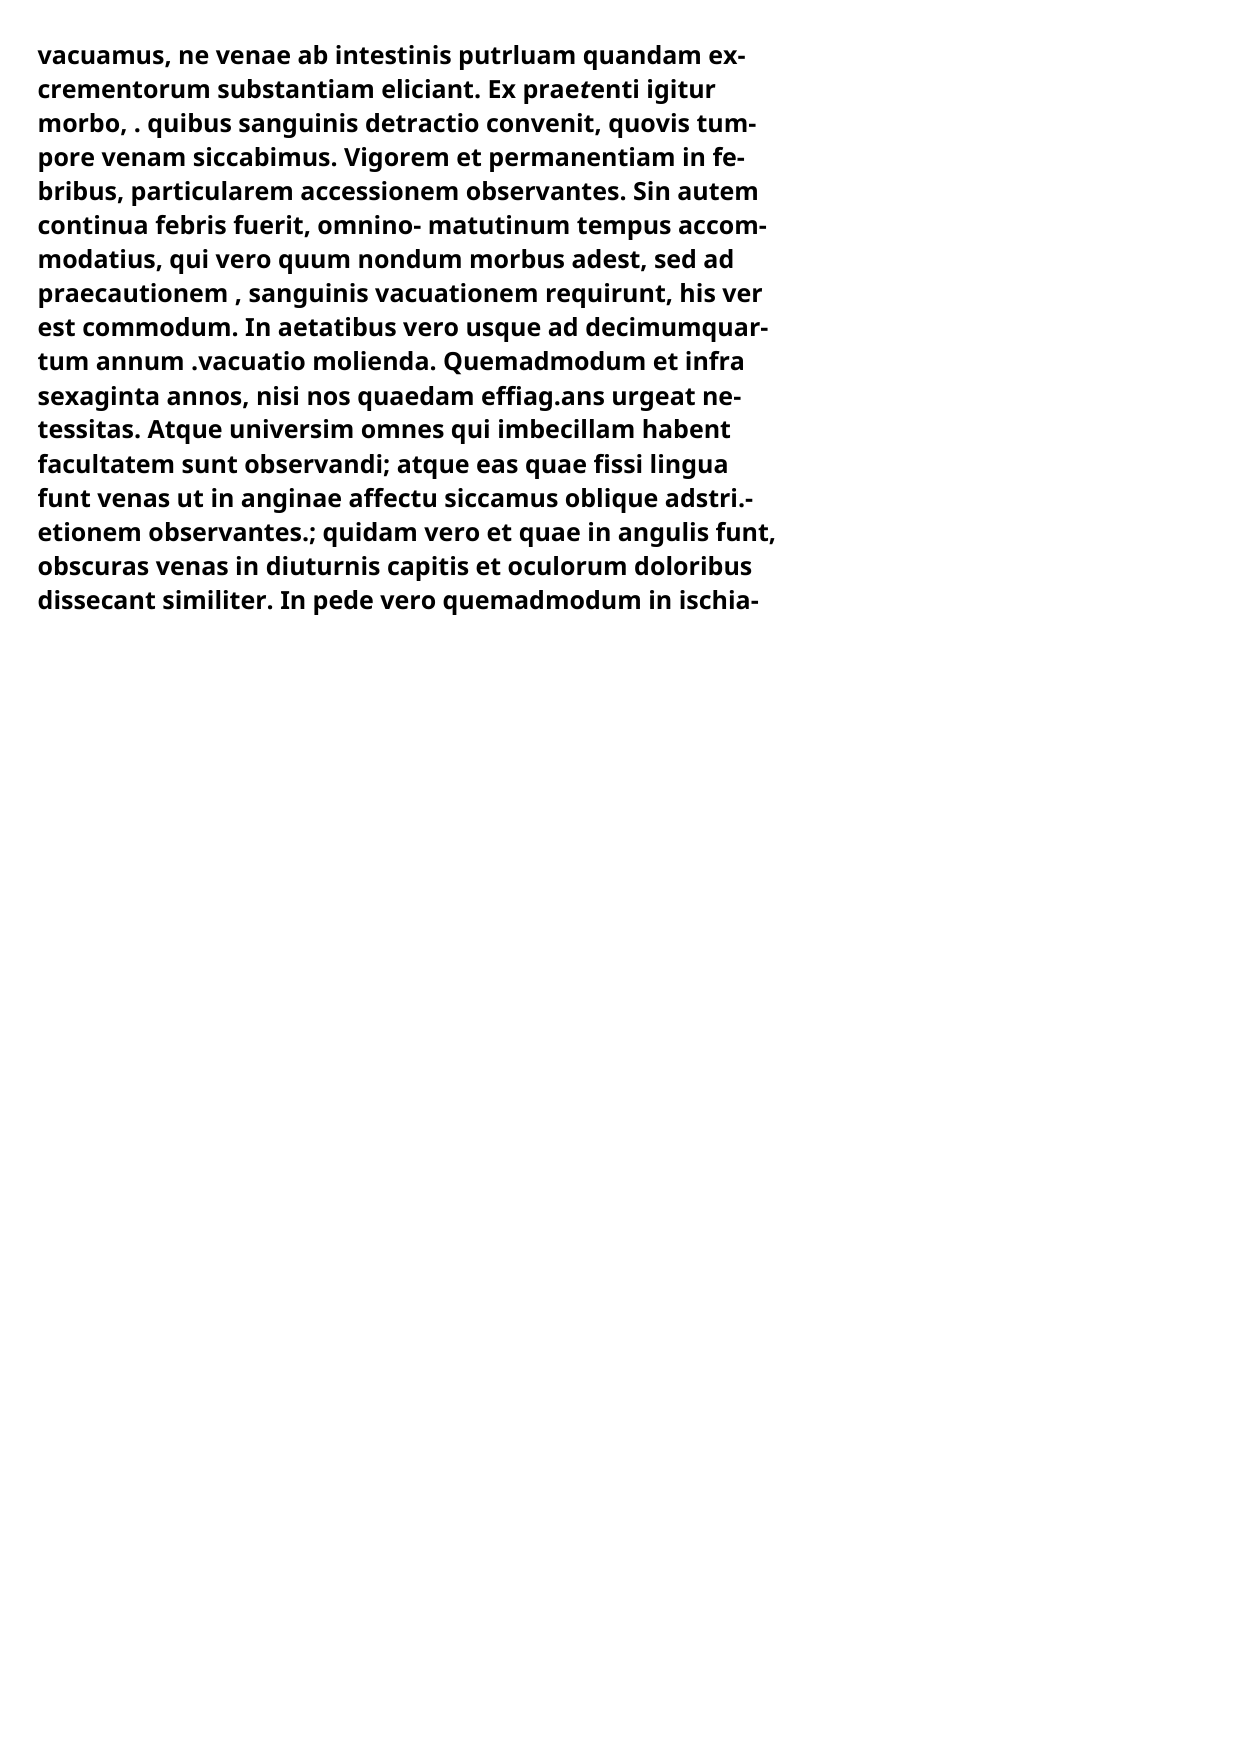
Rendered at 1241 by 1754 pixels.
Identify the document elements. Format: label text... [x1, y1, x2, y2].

text vacuamus, ne venae ab intestinis putrluam quandam ex- crementorum substantiam eliciant. Ex praetenti igitur morbo, . quibus sanguinis detractio convenit, quovis tum- pore venam siccabimus. Vigorem et permanentiam in fe- bribus, particularem accessionem observantes. Sin autem continua febris fuerit, omnino- matutinum tempus accom- modatius, qui vero quum nondum morbus adest, sed ad praecautionem , sanguinis vacuationem requirunt, his ver est commodum. In aetatibus vero usque ad decimumquar- tum annum .vacuatio molienda. Quemadmodum et infra sexaginta annos, nisi nos quaedam effiag.ans urgeat ne- tessitas. Atque universim omnes qui imbecillam habent facultatem sunt observandi; atque eas quae fissi lingua funt venas ut in anginae affectu siccamus oblique adstri.- etionem observantes.; quidam vero et quae in angulis funt, obscuras venas in diuturnis capitis et oculorum doloribus dissecant similiter. In pede vero quemadmodum in ischia- [37, 37, 1203, 617]
